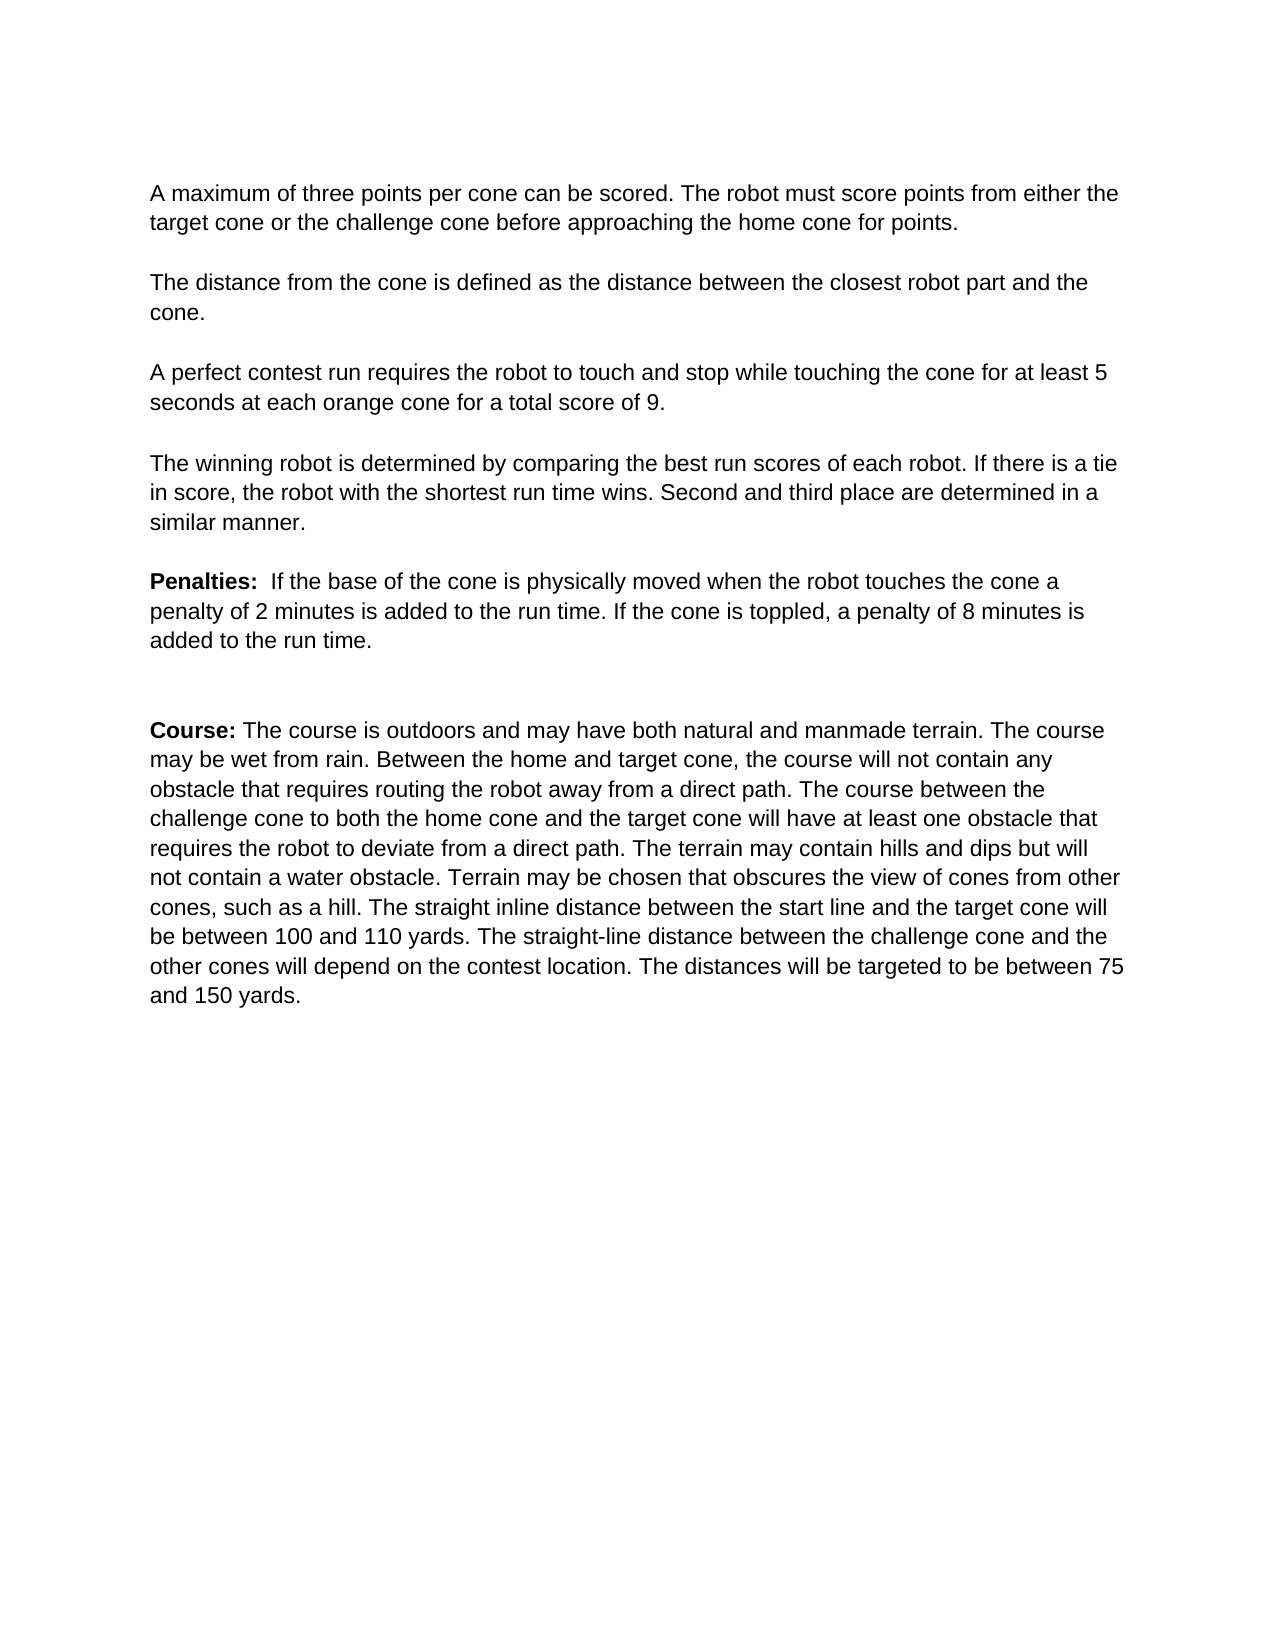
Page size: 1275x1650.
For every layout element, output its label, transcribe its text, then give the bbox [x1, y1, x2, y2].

text The winning robot is determined by comparing the best run scores of each robot. If there is a tie in score, the robot with the shortest run time wins. Second and third place are determined in a similar manner. [149, 449, 1125, 535]
text Course: The course is outdoors and may have both natural and manmade terrain. The course may be wet from rain. Between the home and target cone, the course will not contain any obstacle that requires routing the robot away from a direct path. The course between the challenge cone to both the home cone and the target cone will have at least one obstacle that requires the robot to deviate from a direct path. The terrain may contain hills and dips but will not contain a water obstacle. Terrain may be chosen that obscures the view of cones from other cones, such as a hill. The straight inline distance between the start line and the target cone will be between 100 and 110 yards. The straight-line distance between the challenge cone and the other cones will depend on the contest location. The distances will be targeted to be between 75 and 150 yards. [149, 717, 1125, 1009]
text A maximum of three points per cone can be scored. The robot must score points from either the target cone or the challenge cone before approaching the home cone for points. [149, 179, 1125, 235]
text A perfect contest run requires the robot to touch and stop while touching the cone for at least 5 [149, 359, 1125, 385]
text The distance from the cone is defined as the distance between the closest robot part and the cone. [149, 269, 1125, 325]
text Penalties: If the base of the cone is physically moved when the robot touches the cone a penalty of 2 minutes is added to the run time. If the cone is toppled, a penalty of 8 minutes is added to the run time. [149, 568, 1125, 654]
text seconds at each orange cone for a total score of 9. [149, 389, 1125, 416]
